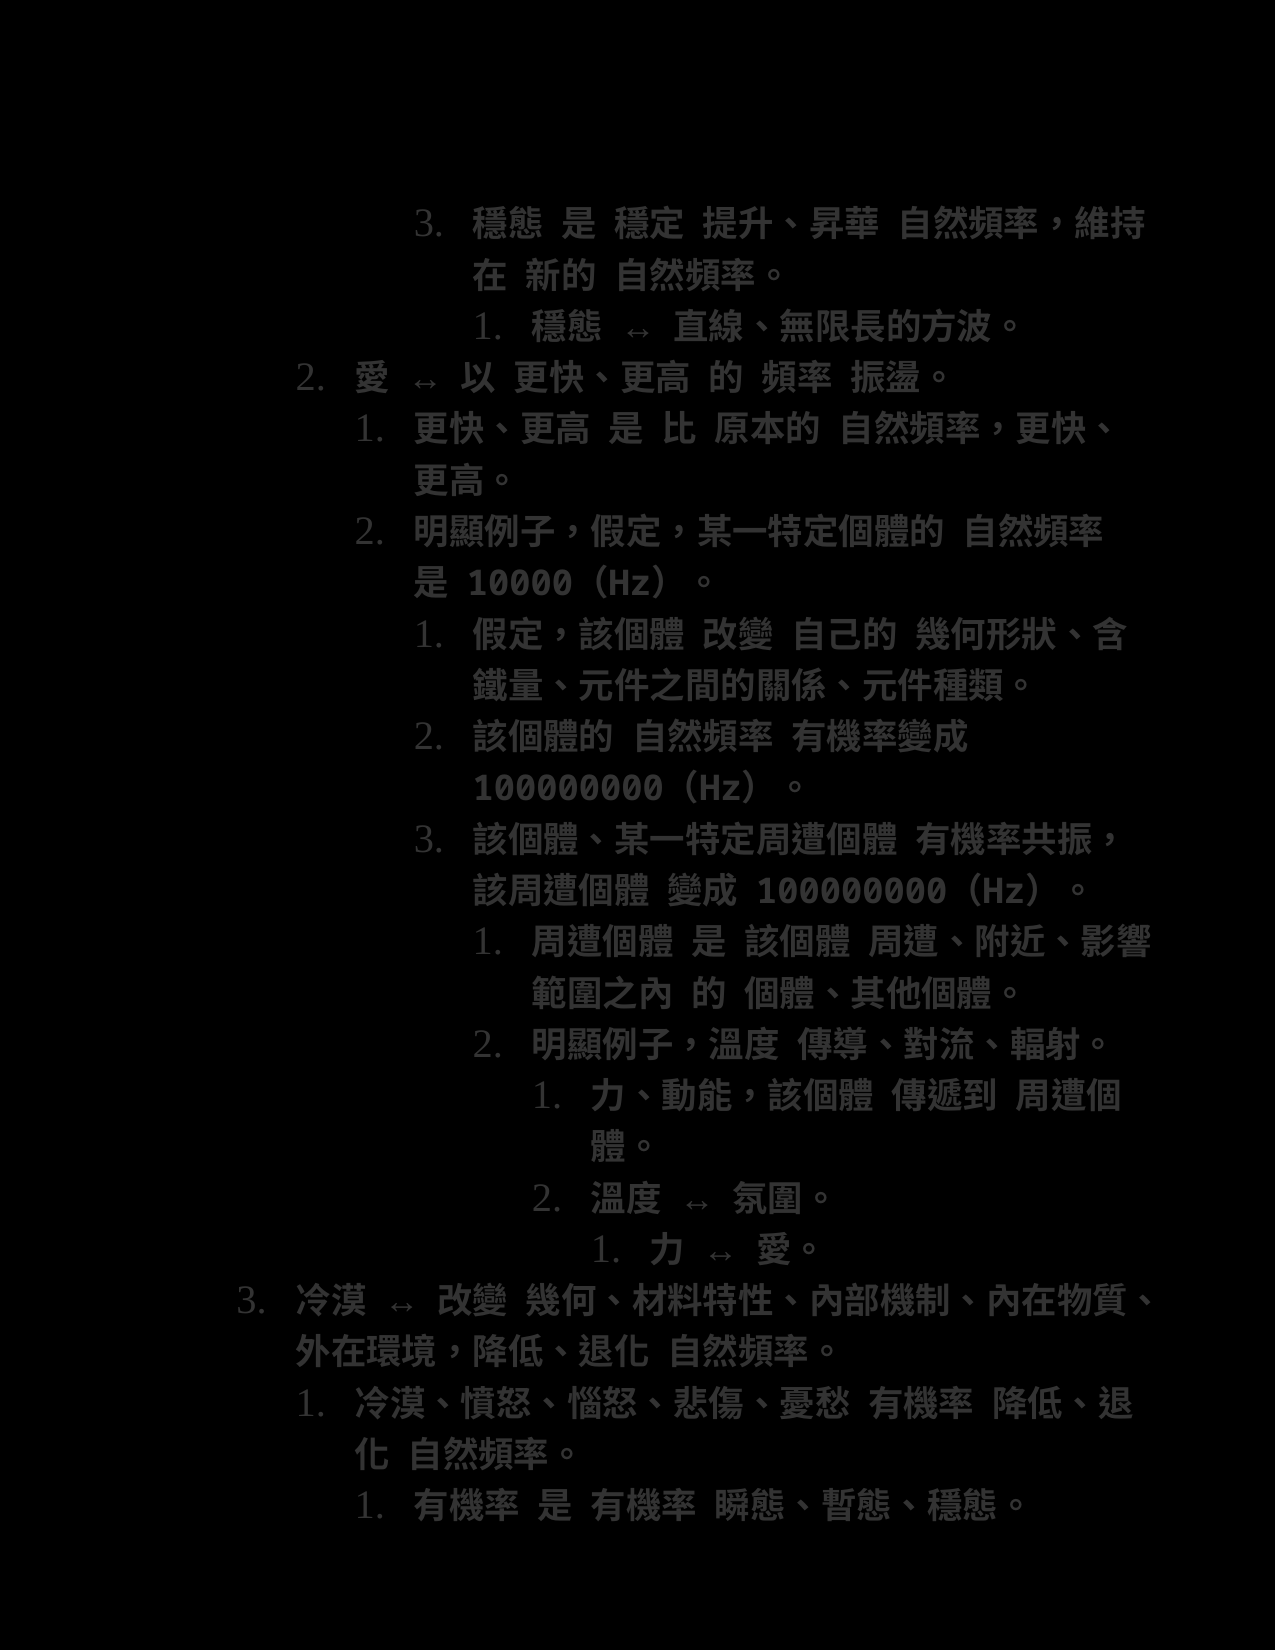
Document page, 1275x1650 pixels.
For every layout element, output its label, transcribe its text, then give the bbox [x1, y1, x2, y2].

list 該個體的 自然頻率 有機率變成 100000000（Hz）。 [413, 708, 1157, 811]
list 該個體、某一特定周遭個體 有機率共振，該周遭個體 變成 100000000（Hz）。 [413, 811, 1157, 914]
list 力、動能，該個體 傳遞到 周遭個體。 [532, 1067, 1157, 1170]
list 假定，該個體 改變 自己的 幾何形狀、含鐵量、元件之間的關係、元件種類。 [413, 606, 1157, 708]
list 溫度 ↔ 氛圍。 [532, 1170, 1157, 1221]
list 有機率 是 有機率 瞬態、暫態、穩態。 [354, 1477, 1157, 1529]
list 冷漠 ↔ 改變 幾何、材料特性、內部機制、內在物質、外在環境，降低、退化 自然頻率。 [236, 1272, 1157, 1375]
list 更快、更高 是 比 原本的 自然頻率，更快、更高。 [354, 401, 1157, 503]
list 周遭個體 是 該個體 周遭、附近、影響範圍之內 的 個體、其他個體。 [472, 914, 1157, 1016]
list 冷漠、憤怒、惱怒、悲傷、憂愁 有機率 降低、退化 自然頻率。 [295, 1375, 1157, 1477]
list 明顯例子，溫度 傳導、對流、輻射。 [472, 1016, 1157, 1067]
list 穩態 ↔ 直線、無限長的方波。 [472, 298, 1157, 349]
list 力 ↔ 愛。 [591, 1221, 1157, 1272]
list 明顯例子，假定，某一特定個體的 自然頻率 是 10000（Hz）。 [354, 503, 1157, 606]
list 穩態 是 穩定 提升、昇華 自然頻率，維持在 新的 自然頻率。 [413, 196, 1157, 298]
list 愛 ↔ 以 更快、更高 的 頻率 振盪。 [295, 349, 1157, 401]
